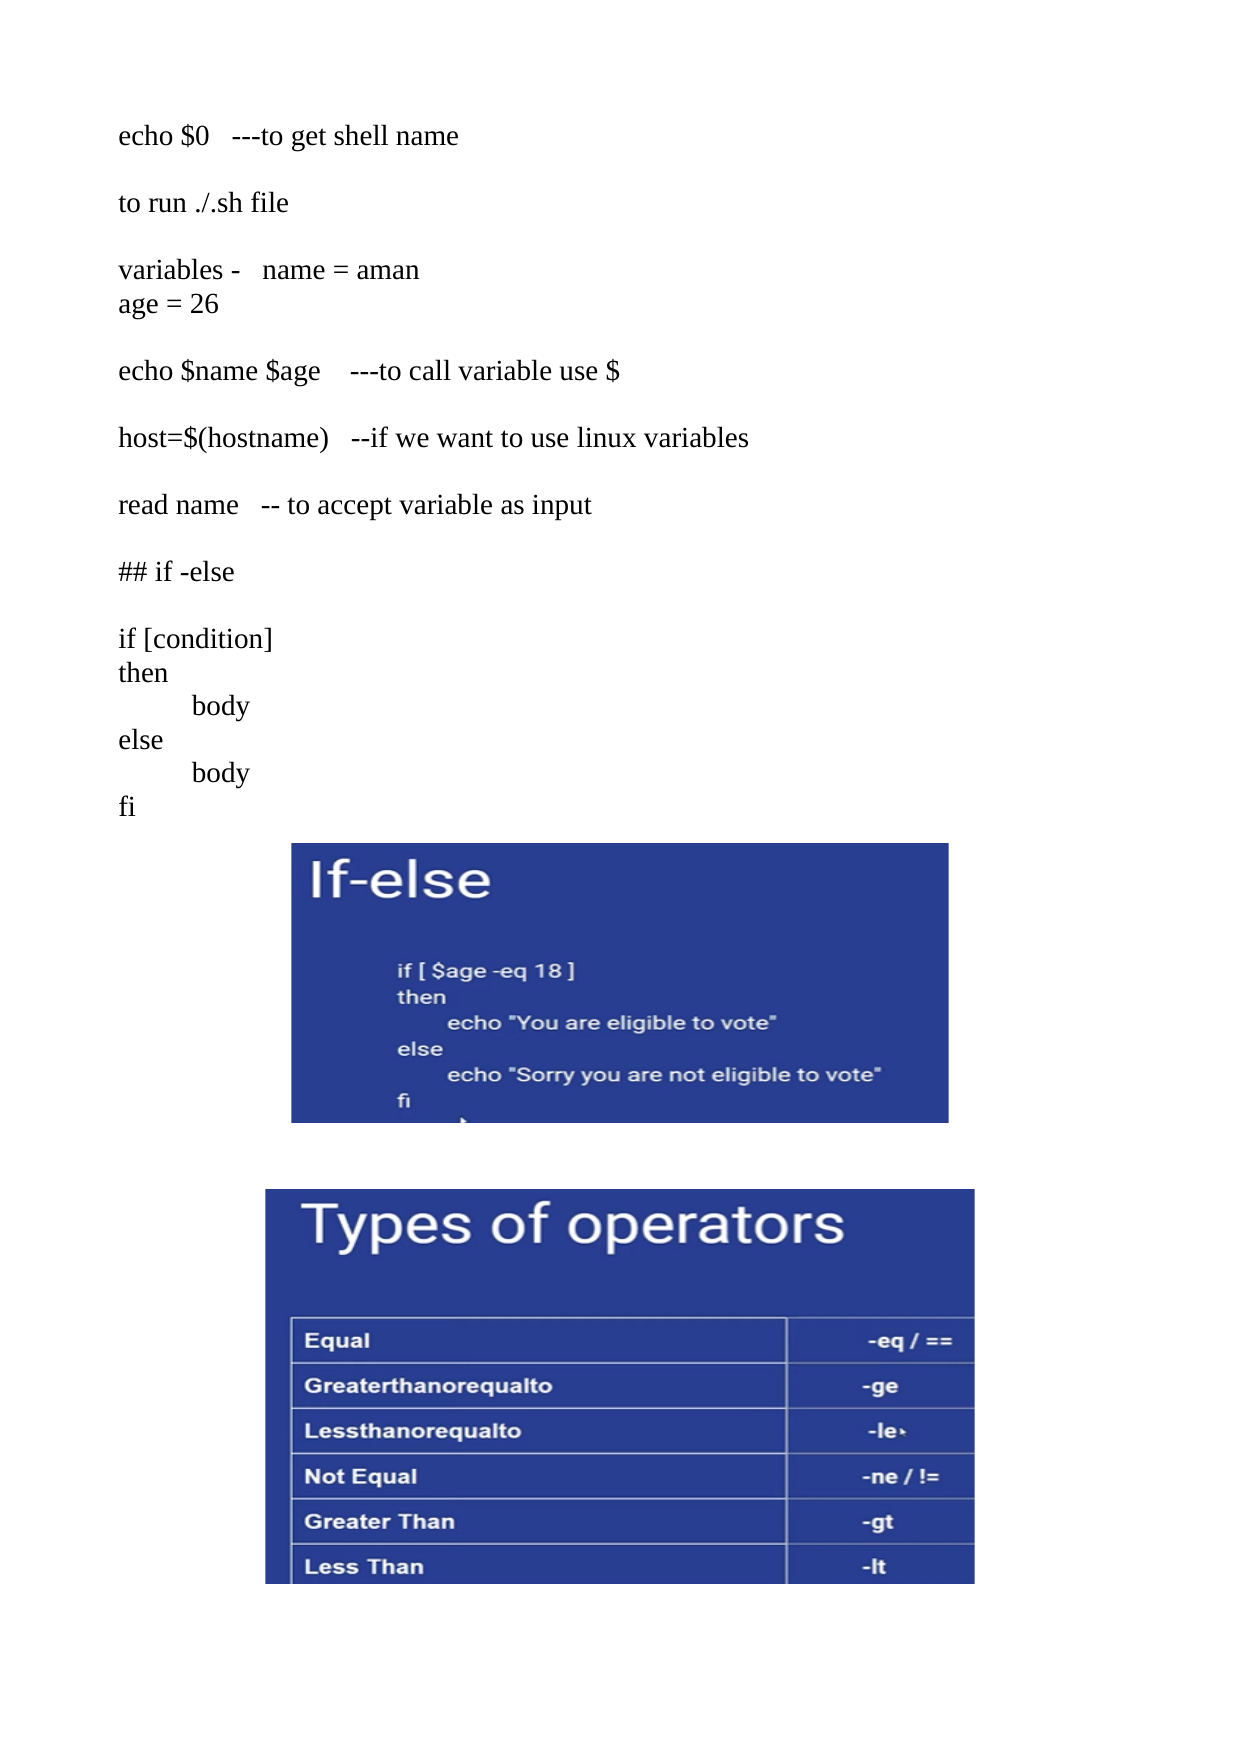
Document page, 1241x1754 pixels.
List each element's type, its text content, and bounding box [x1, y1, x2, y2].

text age = 26 [118, 286, 1240, 319]
text echo $0 ---to get shell name [118, 118, 1240, 152]
text variables - name = aman [118, 252, 1240, 286]
text host=$(hostname) --if we want to use linux variables [118, 420, 1240, 453]
text else [118, 722, 1240, 755]
text fi [118, 789, 1240, 822]
picture [291, 843, 949, 1123]
text echo $name $age ---to call variable use $ [118, 353, 1240, 386]
text if [condition] [118, 621, 1240, 655]
text body [118, 688, 1240, 722]
text body [118, 755, 1240, 789]
text then [118, 655, 1240, 688]
text read name -- to accept variable as input [118, 487, 1240, 521]
picture [265, 1189, 975, 1584]
text ## if -else [118, 554, 1240, 588]
text to run ./.sh file [118, 185, 1240, 219]
